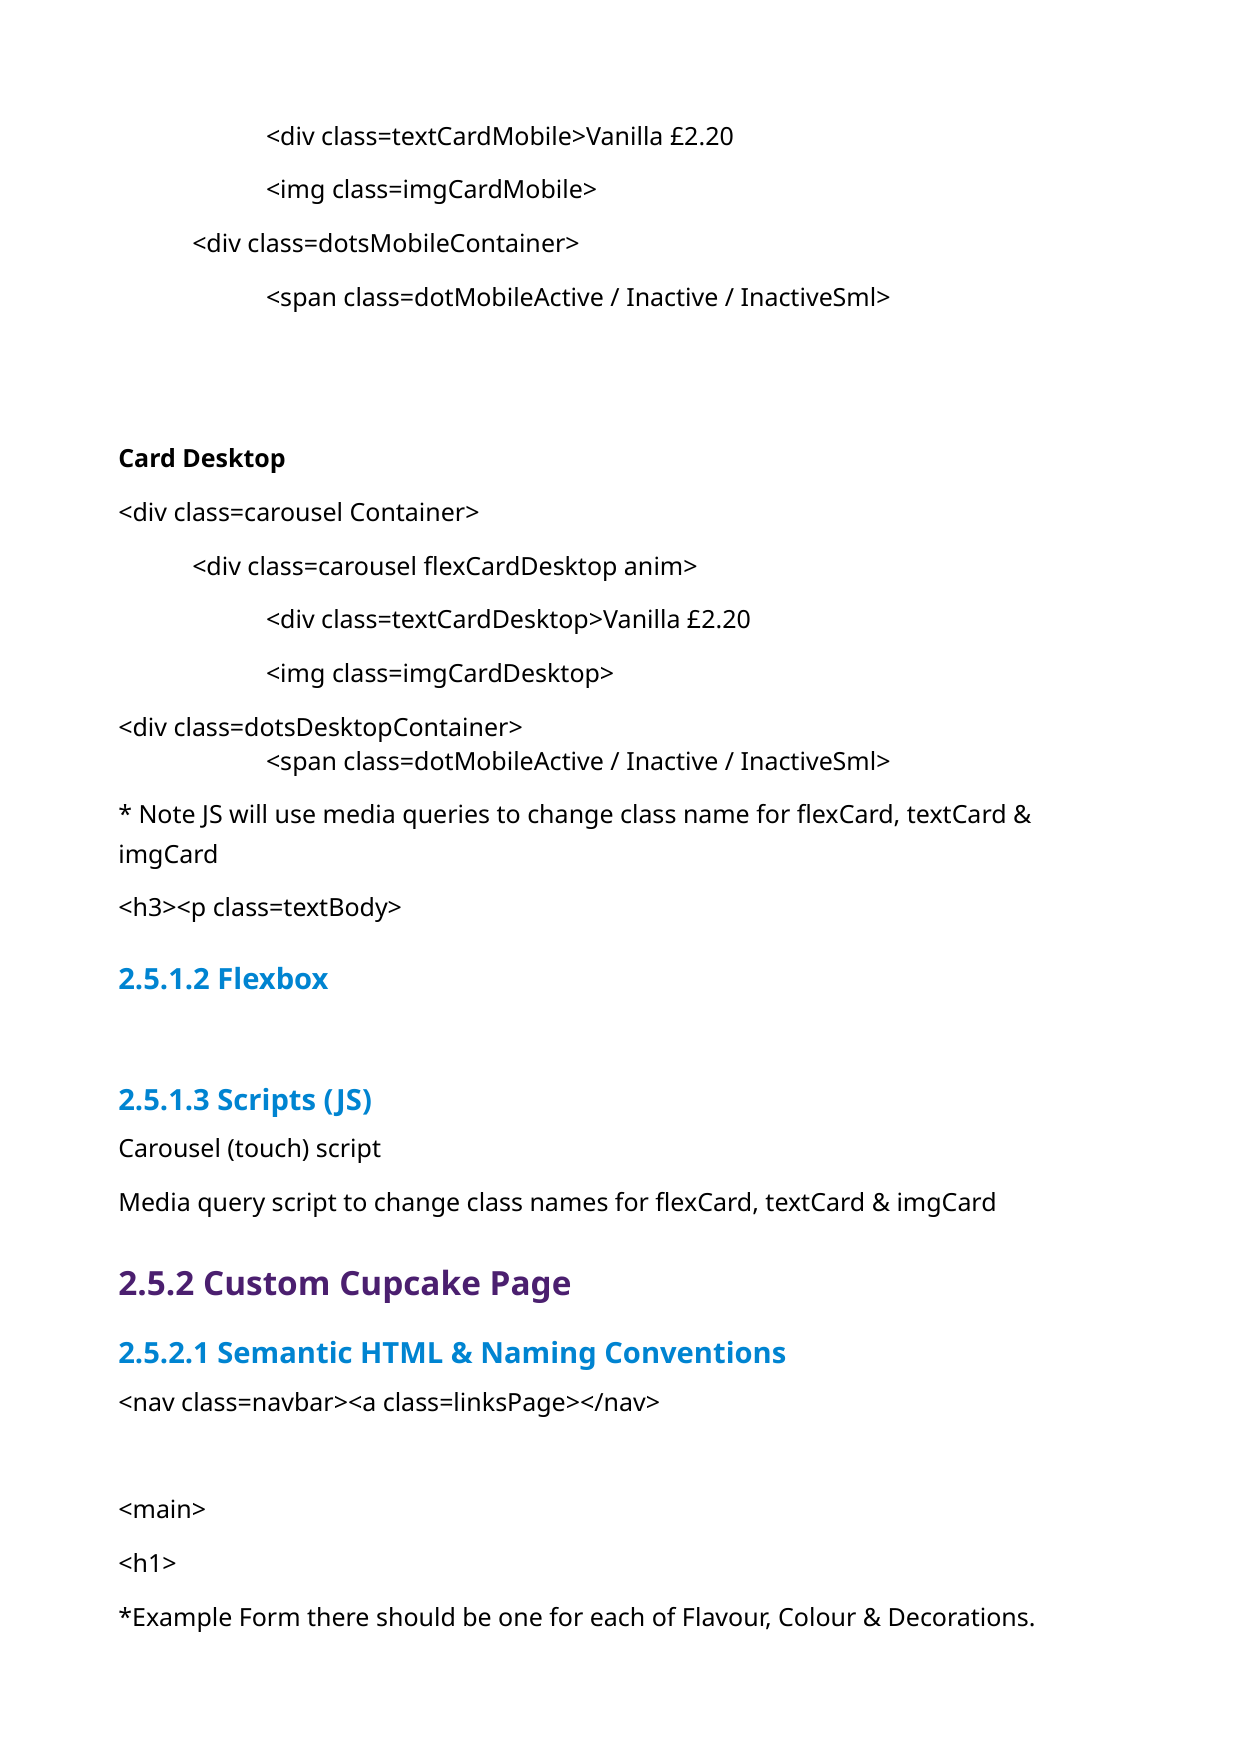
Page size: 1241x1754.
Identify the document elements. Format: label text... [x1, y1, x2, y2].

text <span class=dotMobileActive / Inactive / InactiveSml> [118, 743, 1122, 777]
text <img class=imgCardDesktop> [118, 656, 1122, 690]
subtitle 2.5.1.2 Flexbox [118, 958, 1122, 998]
subtitle 2.5.2.1 Semantic HTML & Naming Conventions [118, 1332, 1122, 1372]
text <h1> [118, 1545, 1122, 1579]
text <div class=dotsMobileContainer> [118, 226, 1122, 260]
text <main> [118, 1492, 1122, 1526]
text <div class=textCardDesktop>Vanilla £2.20 [118, 602, 1122, 636]
text <h3><p class=textBody> [118, 890, 1122, 924]
text <div class=textCardMobile>Vanilla £2.20 [118, 118, 1122, 152]
text <img class=imgCardMobile> [118, 172, 1122, 206]
text Card Desktop [118, 441, 1122, 475]
text <div class=carousel Container> [118, 494, 1122, 528]
text <nav class=navbar><a class=linksPage></nav> [118, 1384, 1122, 1418]
text <span class=dotMobileActive / Inactive / InactiveSml> [118, 279, 1122, 313]
subtitle 2.5.1.3 Scripts (JS) [118, 1079, 1122, 1119]
text Media query script to change class names for flexCard, textCard & imgCard [118, 1185, 1122, 1219]
text <div class=carousel flexCardDesktop anim> [118, 548, 1122, 582]
subtitle 2.5.2 Custom Cupcake Page [118, 1259, 1122, 1305]
text * Note JS will use media queries to change class name for flexCard, textCard & imgCard [118, 797, 1122, 870]
text <div class=dotsDesktopContainer> [118, 709, 1122, 743]
text Carousel (touch) script [118, 1131, 1122, 1165]
text *Example Form there should be one for each of Flavour, Colour & Decorations. [118, 1599, 1122, 1633]
